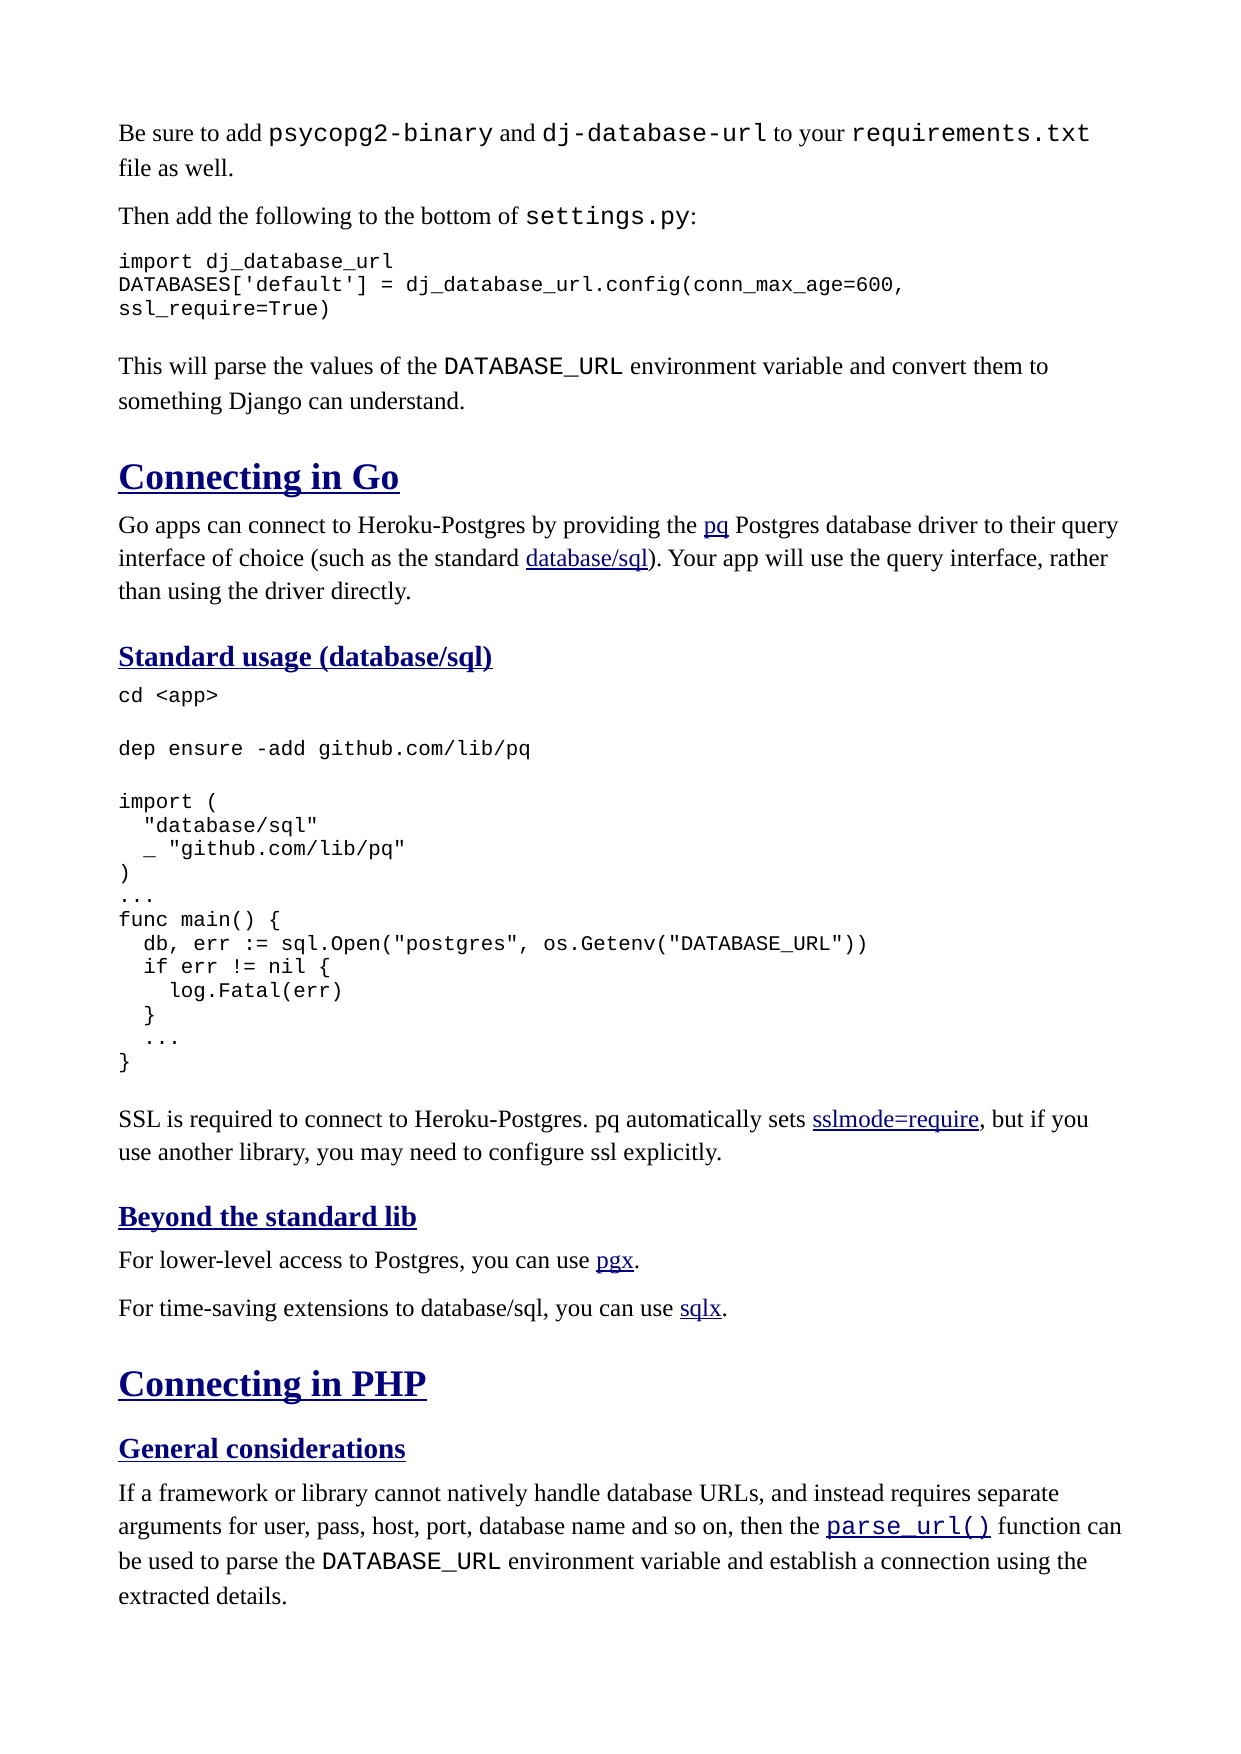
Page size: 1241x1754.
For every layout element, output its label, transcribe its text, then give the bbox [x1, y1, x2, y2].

text ... [118, 886, 1122, 909]
text func main() { [118, 909, 1122, 933]
text db, err := sql.Open("postgres", os.Getenv("DATABASE_URL")) [118, 933, 1122, 956]
text For lower-level access to Postgres, you can use pgx. [118, 1245, 1122, 1274]
text Go apps can connect to Heroku-Postgres by providing the pq Postgres database driver to their query interface of choice (such as the standard database/sql). Your app will use the query interface, rather than using the driver directly. [118, 510, 1122, 605]
text Then add the following to the bottom of settings.py: [118, 201, 1122, 232]
text Be sure to add psycopg2-binary and dj-database-url to your requirements.txt file as well. [118, 118, 1122, 182]
text } [118, 1004, 1122, 1027]
text cd <app> [118, 685, 1122, 708]
text DATABASES['default'] = dj_database_url.config(conn_max_age=600, ssl_require=True) [118, 274, 1122, 322]
text dep ensure -add github.com/lib/pq [118, 738, 1122, 761]
text _ "github.com/lib/pq" [118, 838, 1122, 862]
text This will parse the values of the DATABASE_URL environment variable and convert them to something Django can understand. [118, 351, 1122, 415]
subtitle General considerations [118, 1432, 1122, 1465]
text "database/sql" [118, 814, 1122, 838]
text ) [118, 862, 1122, 886]
text If a framework or library cannot natively handle database URLs, and instead requires separate arguments for user, pass, host, port, database name and so on, then the parse_url() function can be used to parse the DATABASE_URL environment variable and establish a connection using the extracted details. [118, 1478, 1122, 1610]
text } [118, 1051, 1122, 1075]
text For time-saving extensions to database/sql, you can use sqlx. [118, 1293, 1122, 1322]
text import ( [118, 791, 1122, 814]
subtitle Connecting in PHP [118, 1361, 1122, 1404]
subtitle Beyond the standard lib [118, 1199, 1122, 1233]
subtitle Standard usage (database/sql) [118, 639, 1122, 672]
text import dj_database_url [118, 251, 1122, 274]
text if err != nil { [118, 956, 1122, 980]
text ... [118, 1027, 1122, 1051]
text log.Fatal(err) [118, 980, 1122, 1004]
subtitle Connecting in Go [118, 455, 1122, 498]
text SSL is required to connect to Heroku-Postgres. pq automatically sets sslmode=require, but if you use another library, you may need to configure ssl explicitly. [118, 1104, 1122, 1166]
